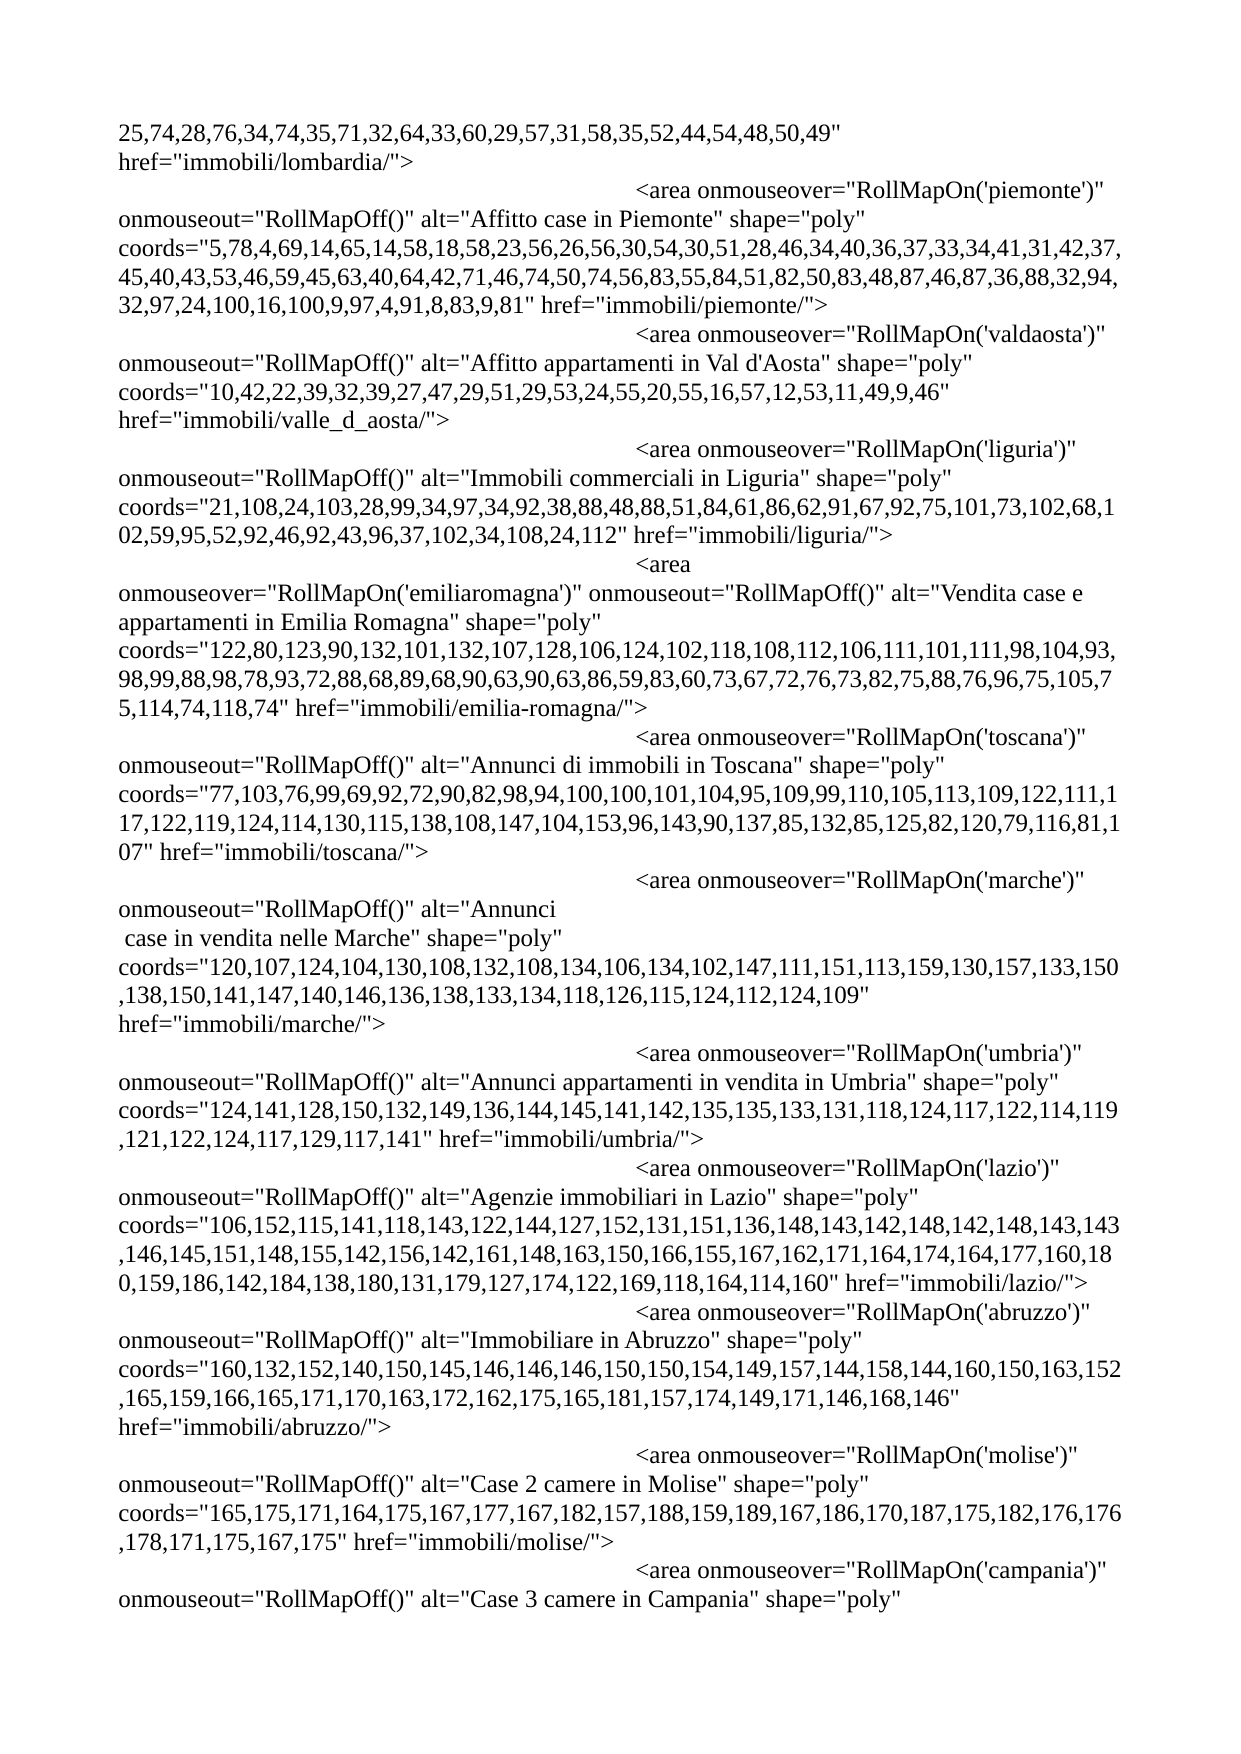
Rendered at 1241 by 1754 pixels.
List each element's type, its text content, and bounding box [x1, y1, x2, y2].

text 25,74,28,76,34,74,35,71,32,64,33,60,29,57,31,58,35,52,44,54,48,50,49" href="immobili/lombardia/"> <area onmouseover="RollMapOn('piemonte')" onmouseout="RollMapOff()" alt="Affitto case in Piemonte" shape="poly" coords="5,78,4,69,14,65,14,58,18,58,23,56,26,56,30,54,30,51,28,46,34,40,36,37,33,34,41,31,42,37,45,40,43,53,46,59,45,63,40,64,42,71,46,74,50,74,56,83,55,84,51,82,50,83,48,87,46,87,36,88,32,94,32,97,24,100,16,100,9,97,4,91,8,83,9,81" href="immobili/piemonte/"> <area onmouseover="RollMapOn('valdaosta')" onmouseout="RollMapOff()" alt="Affitto appartamenti in Val d'Aosta" shape="poly" coords="10,42,22,39,32,39,27,47,29,51,29,53,24,55,20,55,16,57,12,53,11,49,9,46" href="immobili/valle_d_aosta/"> <area onmouseover="RollMapOn('liguria')" onmouseout="RollMapOff()" alt="Immobili commerciali in Liguria" shape="poly" coords="21,108,24,103,28,99,34,97,34,92,38,88,48,88,51,84,61,86,62,91,67,92,75,101,73,102,68,102,59,95,52,92,46,92,43,96,37,102,34,108,24,112" href="immobili/liguria/"> <area onmouseover="RollMapOn('emiliaromagna')" onmouseout="RollMapOff()" alt="Vendita case e appartamenti in Emilia Romagna" shape="poly" coords="122,80,123,90,132,101,132,107,128,106,124,102,118,108,112,106,111,101,111,98,104,93,98,99,88,98,78,93,72,88,68,89,68,90,63,90,63,86,59,83,60,73,67,72,76,73,82,75,88,76,96,75,105,75,114,74,118,74" href="immobili/emilia-romagna/"> <area onmouseover="RollMapOn('toscana')" onmouseout="RollMapOff()" alt="Annunci di immobili in Toscana" shape="poly" coords="77,103,76,99,69,92,72,90,82,98,94,100,100,101,104,95,109,99,110,105,113,109,122,111,117,122,119,124,114,130,115,138,108,147,104,153,96,143,90,137,85,132,85,125,82,120,79,116,81,107" href="immobili/toscana/"> <area onmouseover="RollMapOn('marche')" onmouseout="RollMapOff()" alt="Annunci [118, 118, 1122, 923]
text case in vendita nelle Marche" shape="poly" coords="120,107,124,104,130,108,132,108,134,106,134,102,147,111,151,113,159,130,157,133,150,138,150,141,147,140,146,136,138,133,134,118,126,115,124,112,124,109" href="immobili/marche/"> <area onmouseover="RollMapOn('umbria')" onmouseout="RollMapOff()" alt="Annunci appartamenti in vendita in Umbria" shape="poly" coords="124,141,128,150,132,149,136,144,145,141,142,135,135,133,131,118,124,117,122,114,119,121,122,124,117,129,117,141" href="immobili/umbria/"> <area onmouseover="RollMapOn('lazio')" onmouseout="RollMapOff()" alt="Agenzie immobiliari in Lazio" shape="poly" coords="106,152,115,141,118,143,122,144,127,152,131,151,136,148,143,142,148,142,148,143,143,146,145,151,148,155,142,156,142,161,148,163,150,166,155,167,162,171,164,174,164,177,160,180,159,186,142,184,138,180,131,179,127,174,122,169,118,164,114,160" href="immobili/lazio/"> <area onmouseover="RollMapOn('abruzzo')" onmouseout="RollMapOff()" alt="Immobiliare in Abruzzo" shape="poly" coords="160,132,152,140,150,145,146,146,146,150,150,154,149,157,144,158,144,160,150,163,152,165,159,166,165,171,170,163,172,162,175,165,181,157,174,149,171,146,168,146" href="immobili/abruzzo/"> <area onmouseover="RollMapOn('molise')" onmouseout="RollMapOff()" alt="Case 2 camere in Molise" shape="poly" coords="165,175,171,164,175,167,177,167,182,157,188,159,189,167,186,170,187,175,182,176,176,178,171,175,167,175" href="immobili/molise/"> <area onmouseover="RollMapOn('campania')" onmouseout="RollMapOff()" alt="Case 3 camere in Campania" shape="poly" [118, 923, 1122, 1613]
